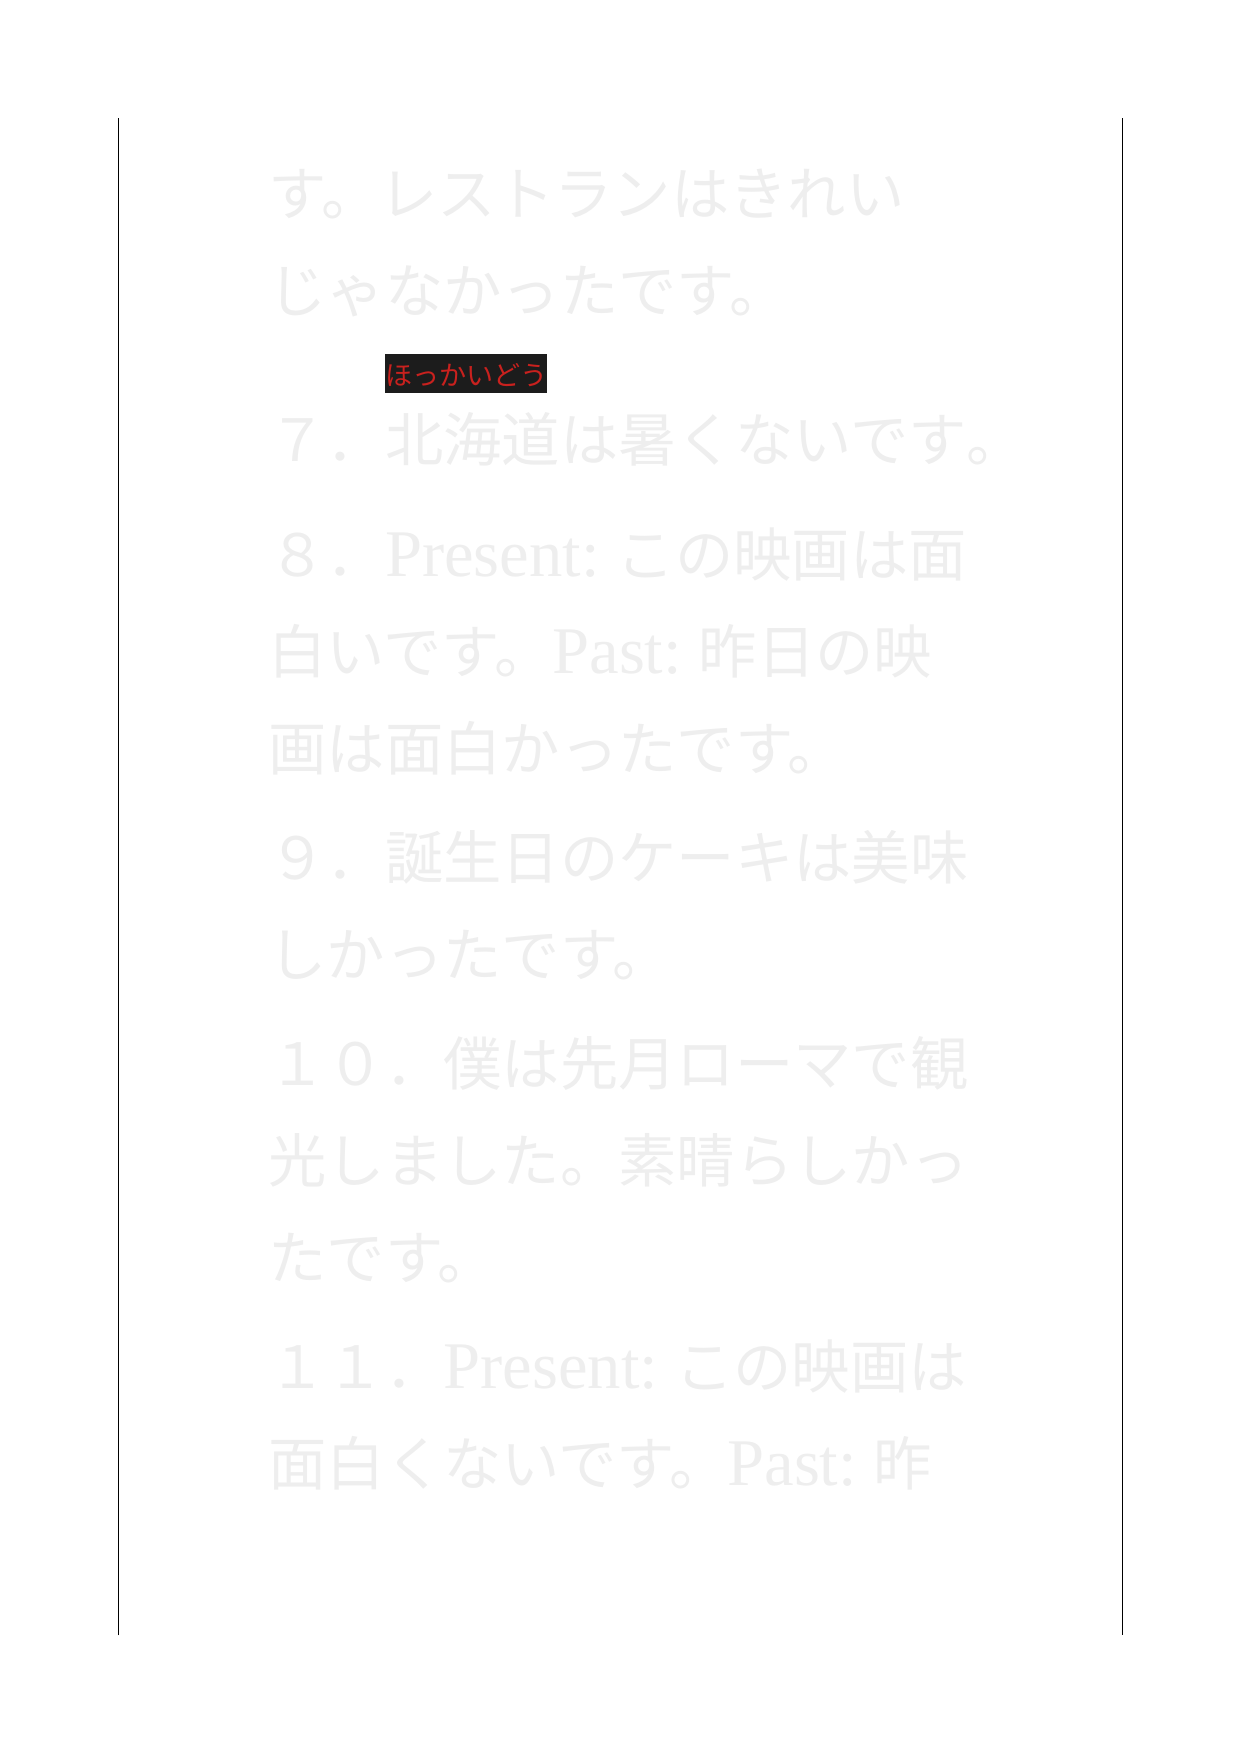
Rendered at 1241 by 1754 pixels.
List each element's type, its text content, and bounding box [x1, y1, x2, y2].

text １１．Present: この映画は面白くないです。Past: 昨 [268, 1321, 972, 1502]
text １０．僕は先月ローマで観光しました。素晴らしかったです。 [268, 1017, 972, 1296]
text ９．誕生日のケーキは美味しかったです。 [268, 811, 972, 993]
text ８．Present: この映画は面白いです。Past: 昨日の映画は面白かったです。 [268, 508, 972, 787]
text す。レストランはきれいじゃなかったです。 [268, 148, 972, 330]
text ７．北海道ほっかいどうは暑くないです。 [268, 354, 972, 478]
